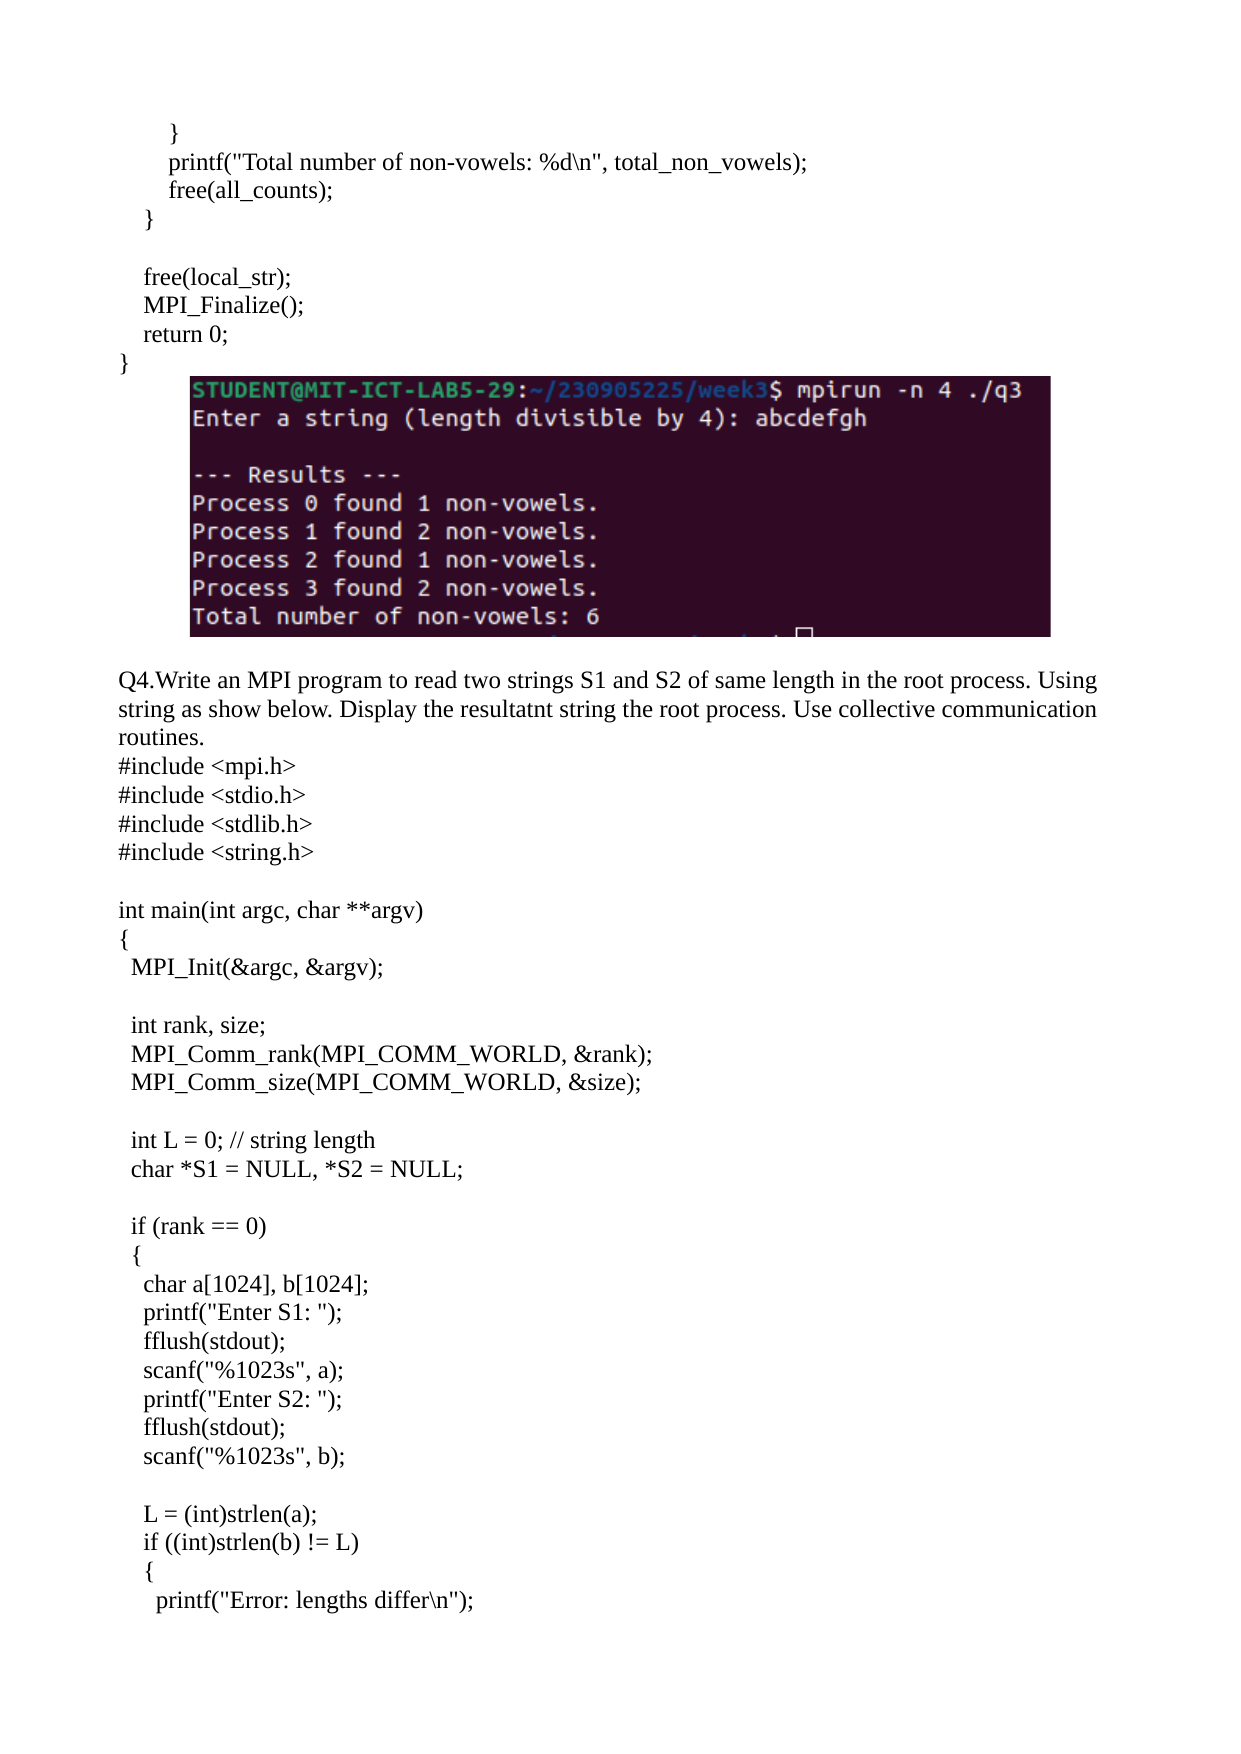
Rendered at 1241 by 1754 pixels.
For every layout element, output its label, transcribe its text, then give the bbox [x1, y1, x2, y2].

text L = (int)strlen(a); [118, 1499, 1122, 1527]
text } [118, 204, 1122, 233]
text free(all_counts); [118, 176, 1122, 204]
text free(local_str); [118, 262, 1122, 291]
text #include <stdlib.h> [118, 809, 1122, 837]
text { [118, 1556, 1122, 1585]
text int L = 0; // string length [118, 1125, 1122, 1154]
text #include <stdio.h> [118, 780, 1122, 809]
picture [189, 376, 1051, 637]
text } [118, 348, 1122, 377]
text printf("Enter S1: "); [118, 1297, 1122, 1326]
text int main(int argc, char **argv) [118, 895, 1122, 924]
text if (rank == 0) [118, 1211, 1122, 1240]
text printf("Enter S2: "); [118, 1384, 1122, 1412]
text char a[1024], b[1024]; [118, 1269, 1122, 1297]
text printf("Error: lengths differ\n"); [118, 1585, 1122, 1614]
text MPI_Init(&argc, &argv); [118, 952, 1122, 981]
text #include <mpi.h> [118, 751, 1122, 780]
text } [118, 118, 1122, 147]
text MPI_Finalize(); [118, 291, 1122, 319]
text Q4.Write an MPI program to read two strings S1 and S2 of same length in the root process. Using string as show below. Display the resultatnt string the root process. Use collective communication routines. [118, 665, 1122, 751]
text return 0; [118, 319, 1122, 348]
text printf("Total number of non-vowels: %d\n", total_non_vowels); [118, 147, 1122, 176]
text scanf("%1023s", b); [118, 1441, 1122, 1470]
text { [118, 924, 1122, 952]
text scanf("%1023s", a); [118, 1355, 1122, 1384]
text if ((int)strlen(b) != L) [118, 1527, 1122, 1556]
text MPI_Comm_size(MPI_COMM_WORLD, &size); [118, 1067, 1122, 1096]
text #include <string.h> [118, 837, 1122, 866]
text char *S1 = NULL, *S2 = NULL; [118, 1154, 1122, 1182]
text { [118, 1240, 1122, 1269]
text MPI_Comm_rank(MPI_COMM_WORLD, &rank); [118, 1039, 1122, 1067]
text int rank, size; [118, 1010, 1122, 1039]
text fflush(stdout); [118, 1326, 1122, 1355]
text fflush(stdout); [118, 1412, 1122, 1441]
